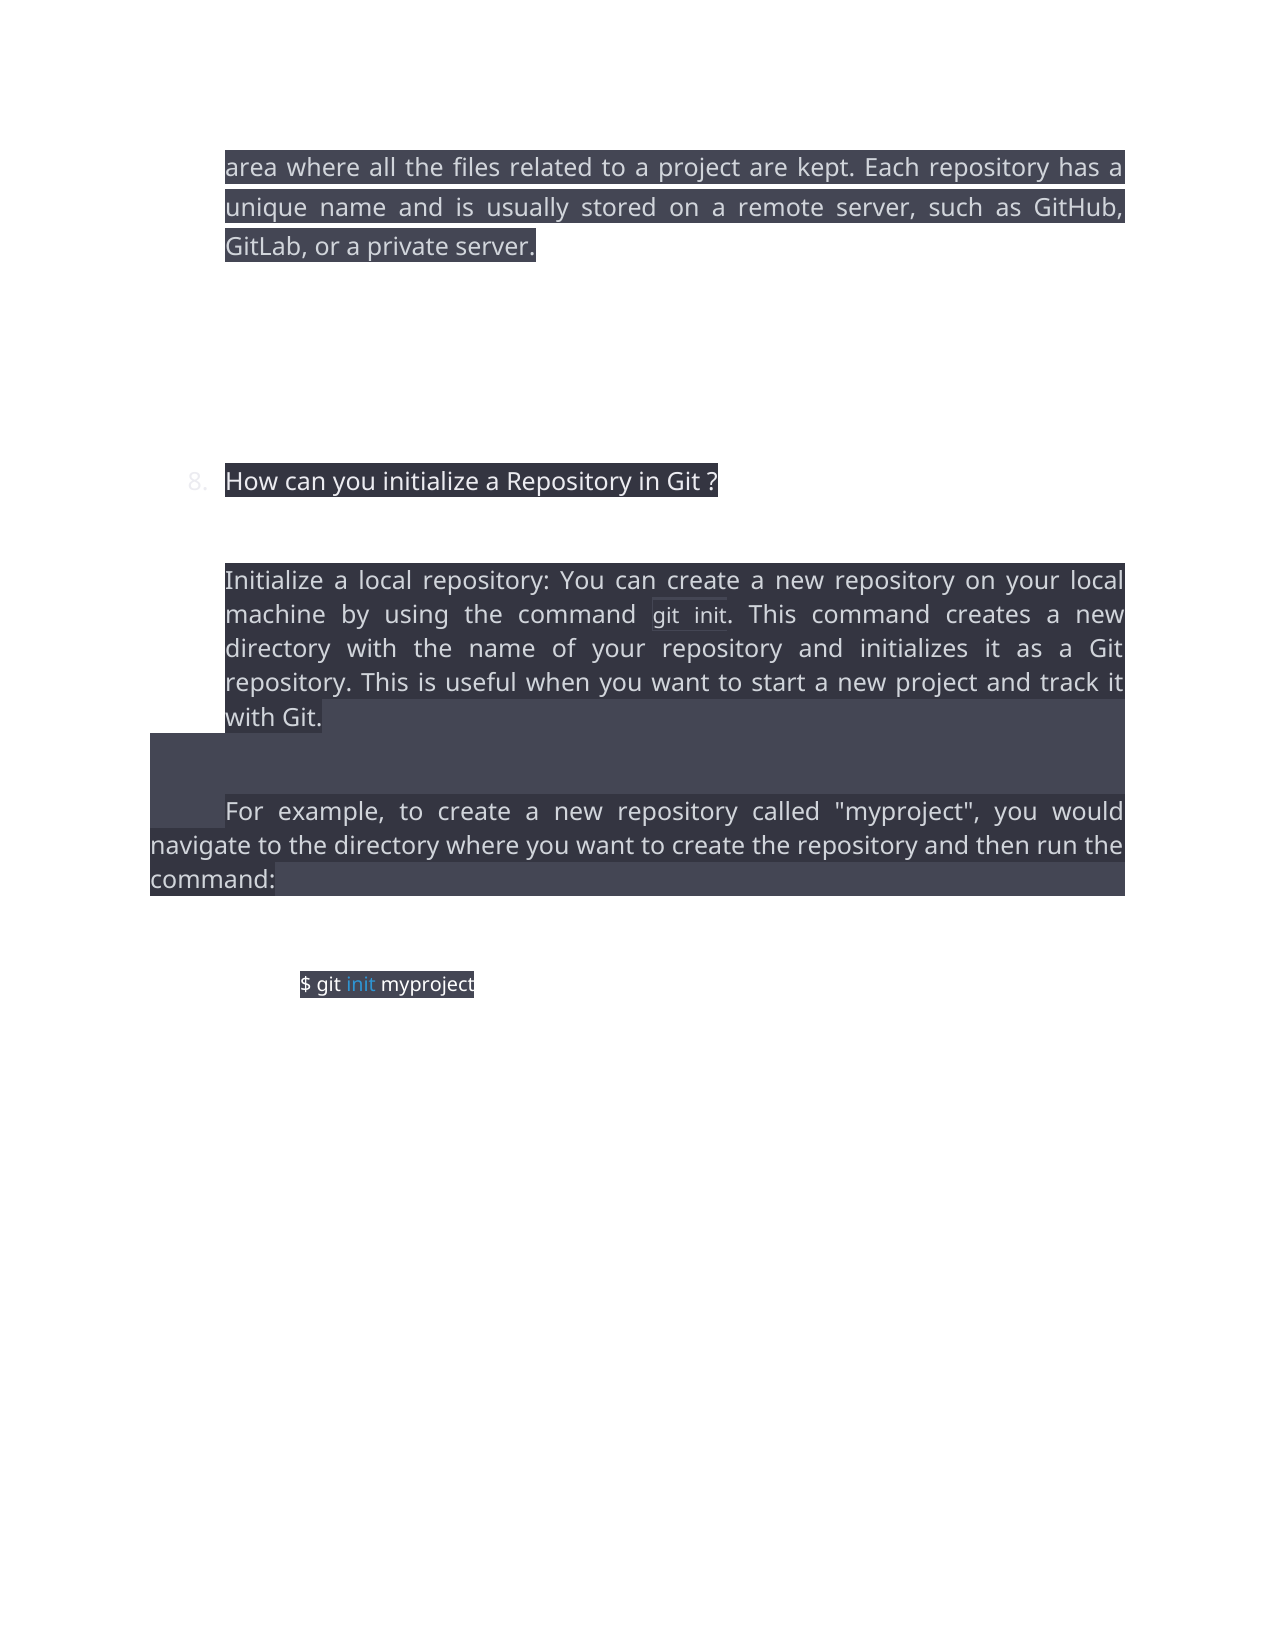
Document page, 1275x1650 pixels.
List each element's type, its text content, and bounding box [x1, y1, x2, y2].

list How can you initialize a Repository in Git ? [187, 463, 1125, 497]
text Initialize a local repository: You can create a new repository on your local machine by using the command git init. This command creates a new directory with the name of your repository and initializes it as a Git repository. This is useful when you want to start a new project and track it with Git. [225, 563, 1125, 733]
text area where all the files related to a project are kept. Each repository has a unique name and is usually stored on a remote server, such as GitHub, GitLab, or a private server. [225, 150, 1125, 262]
text For example, to create a new repository called "myproject", you would navigate to the directory where you want to create the repository and then run the command: [150, 794, 1125, 896]
text $ git init myproject [225, 971, 1125, 998]
